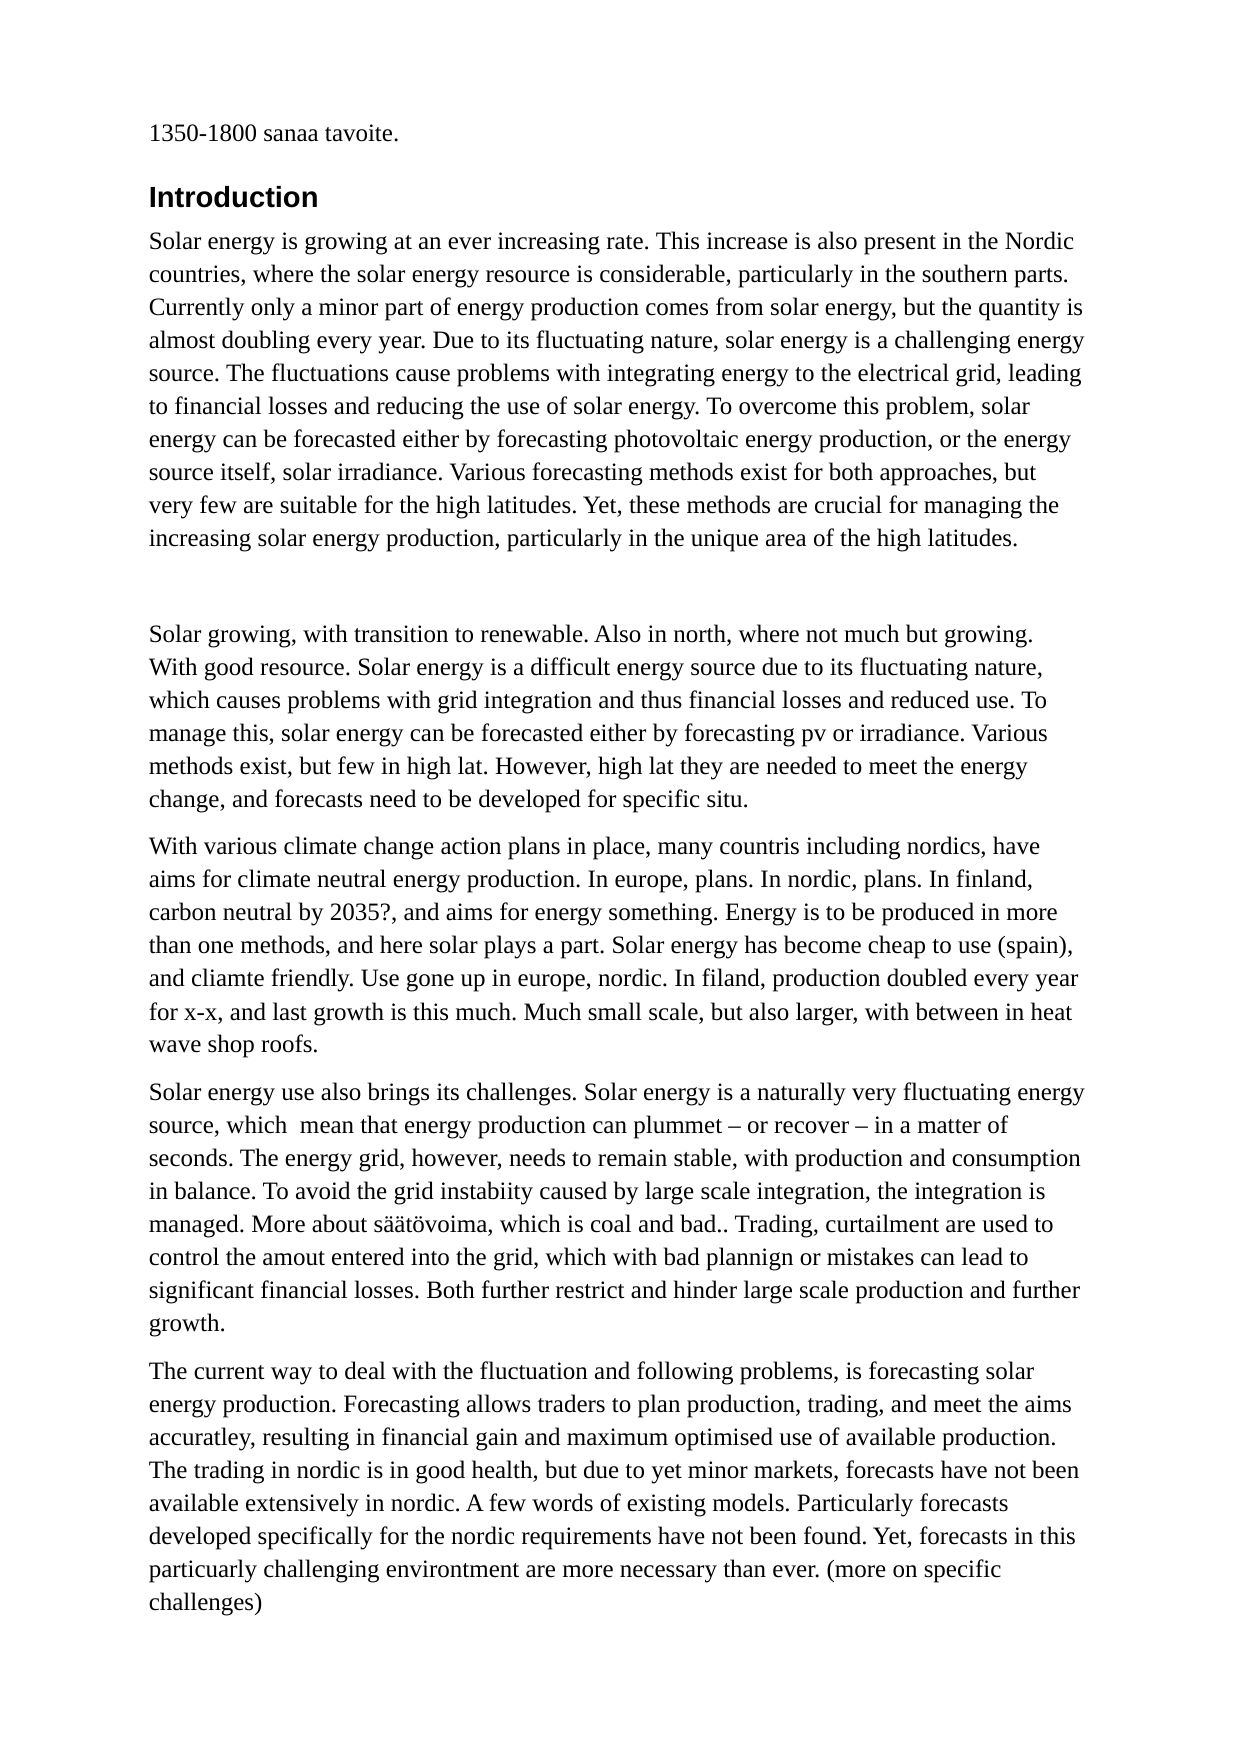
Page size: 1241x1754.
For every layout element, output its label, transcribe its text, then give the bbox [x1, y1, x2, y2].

subtitle Introduction [148, 180, 1086, 214]
text Solar growing, with transition to renewable. Also in north, where not much but growing. With good resource. Solar energy is a difficult energy source due to its fluctuating nature, which causes problems with grid integration and thus financial losses and reduced use. To manage this, solar energy can be forecasted either by forecasting pv or irradiance. Various methods exist, but few in high lat. However, high lat they are needed to meet the energy change, and forecasts need to be developed for specific situ. [148, 619, 1086, 813]
text With various climate change action plans in place, many countris including nordics, have aims for climate neutral energy production. In europe, plans. In nordic, plans. In finland, carbon neutral by 2035?, and aims for energy something. Energy is to be produced in more than one methods, and here solar plays a part. Solar energy has become cheap to use (spain), and cliamte friendly. Use gone up in europe, nordic. In filand, production doubled every year for x-x, and last growth is this much. Much small scale, but also larger, with between in heat wave shop roofs. [148, 831, 1086, 1058]
text The current way to deal with the fluctuation and following problems, is forecasting solar energy production. Forecasting allows traders to plan production, trading, and meet the aims accuratley, resulting in financial gain and maximum optimised use of available production. The trading in nordic is in good health, but due to yet minor markets, forecasts have not been available extensively in nordic. A few words of existing models. Particularly forecasts developed specifically for the nordic requirements have not been found. Yet, forecasts in this particuarly challenging environtment are more necessary than ever. (more on specific challenges) [148, 1356, 1086, 1616]
text Solar energy is growing at an ever increasing rate. This increase is also present in the Nordic countries, where the solar energy resource is considerable, particularly in the southern parts. Currently only a minor part of energy production comes from solar energy, but the quantity is almost doubling every year. Due to its fluctuating nature, solar energy is a challenging energy source. The fluctuations cause problems with integrating energy to the electrical grid, leading to financial losses and reducing the use of solar energy. To overcome this problem, solar energy can be forecasted either by forecasting photovoltaic energy production, or the energy source itself, solar irradiance. Various forecasting methods exist for both approaches, but very few are suitable for the high latitudes. Yet, these methods are crucial for managing the increasing solar energy production, particularly in the unique area of the high latitudes. [148, 226, 1086, 552]
text Solar energy use also brings its challenges. Solar energy is a naturally very fluctuating energy source, which mean that energy production can plummet – or recover – in a matter of seconds. The energy grid, however, needs to remain stable, with production and consumption in balance. To avoid the grid instabiity caused by large scale integration, the integration is managed. More about säätövoima, which is coal and bad.. Trading, curtailment are used to control the amout entered into the grid, which with bad plannign or mistakes can lead to significant financial losses. Both further restrict and hinder large scale production and further growth. [148, 1077, 1086, 1337]
text 1350-1800 sanaa tavoite. [148, 118, 1086, 147]
